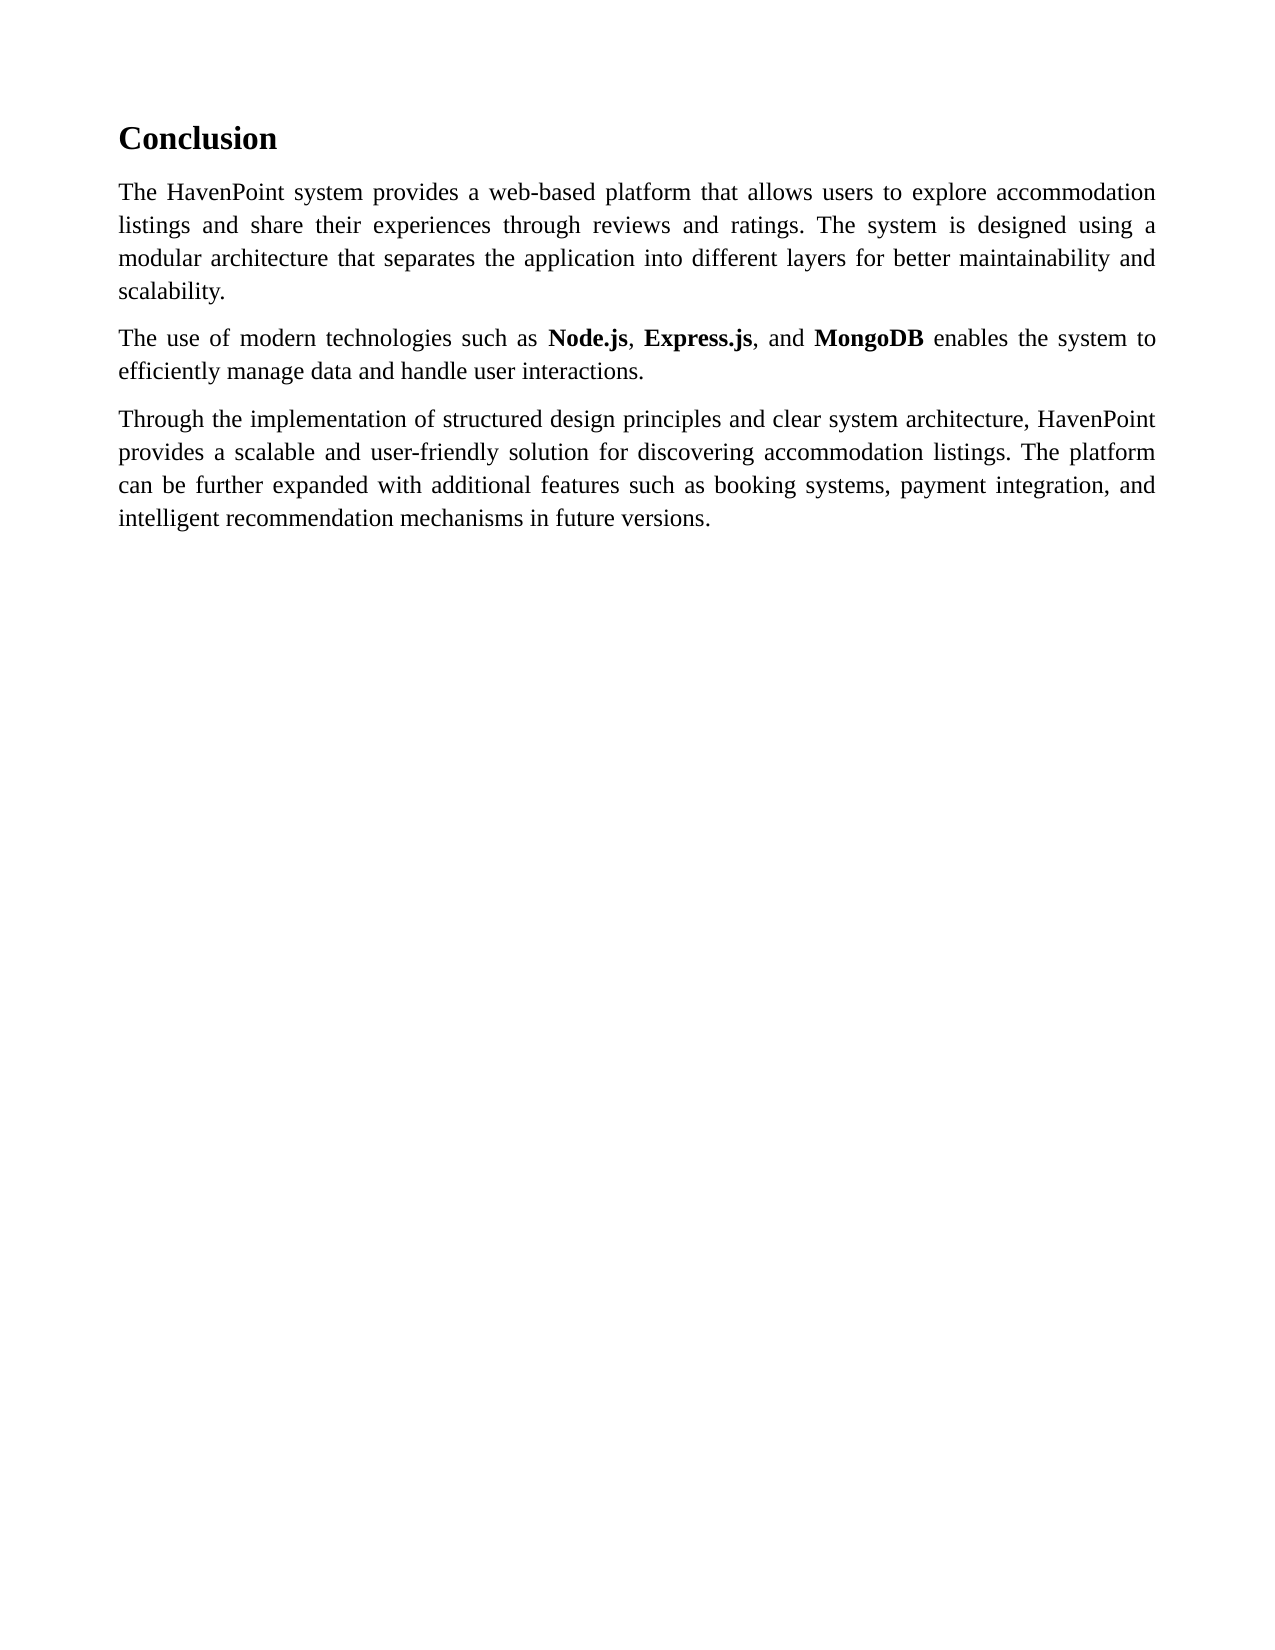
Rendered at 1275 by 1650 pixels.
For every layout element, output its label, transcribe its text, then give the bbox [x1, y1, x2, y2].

text Through the implementation of structured design principles and clear system architecture, HavenPoint provides a scalable and user-friendly solution for discovering accommodation listings. The platform can be further expanded with additional features such as booking systems, payment integration, and intelligent recommendation mechanisms in future versions. [118, 404, 1157, 532]
subtitle Conclusion [118, 118, 1157, 156]
text The use of modern technologies such as Node.js, Express.js, and MongoDB enables the system to efficiently manage data and handle user interactions. [118, 323, 1157, 385]
text The HavenPoint system provides a web-based platform that allows users to explore accommodation listings and share their experiences through reviews and ratings. The system is designed using a modular architecture that separates the application into different layers for better maintainability and scalability. [118, 177, 1157, 304]
